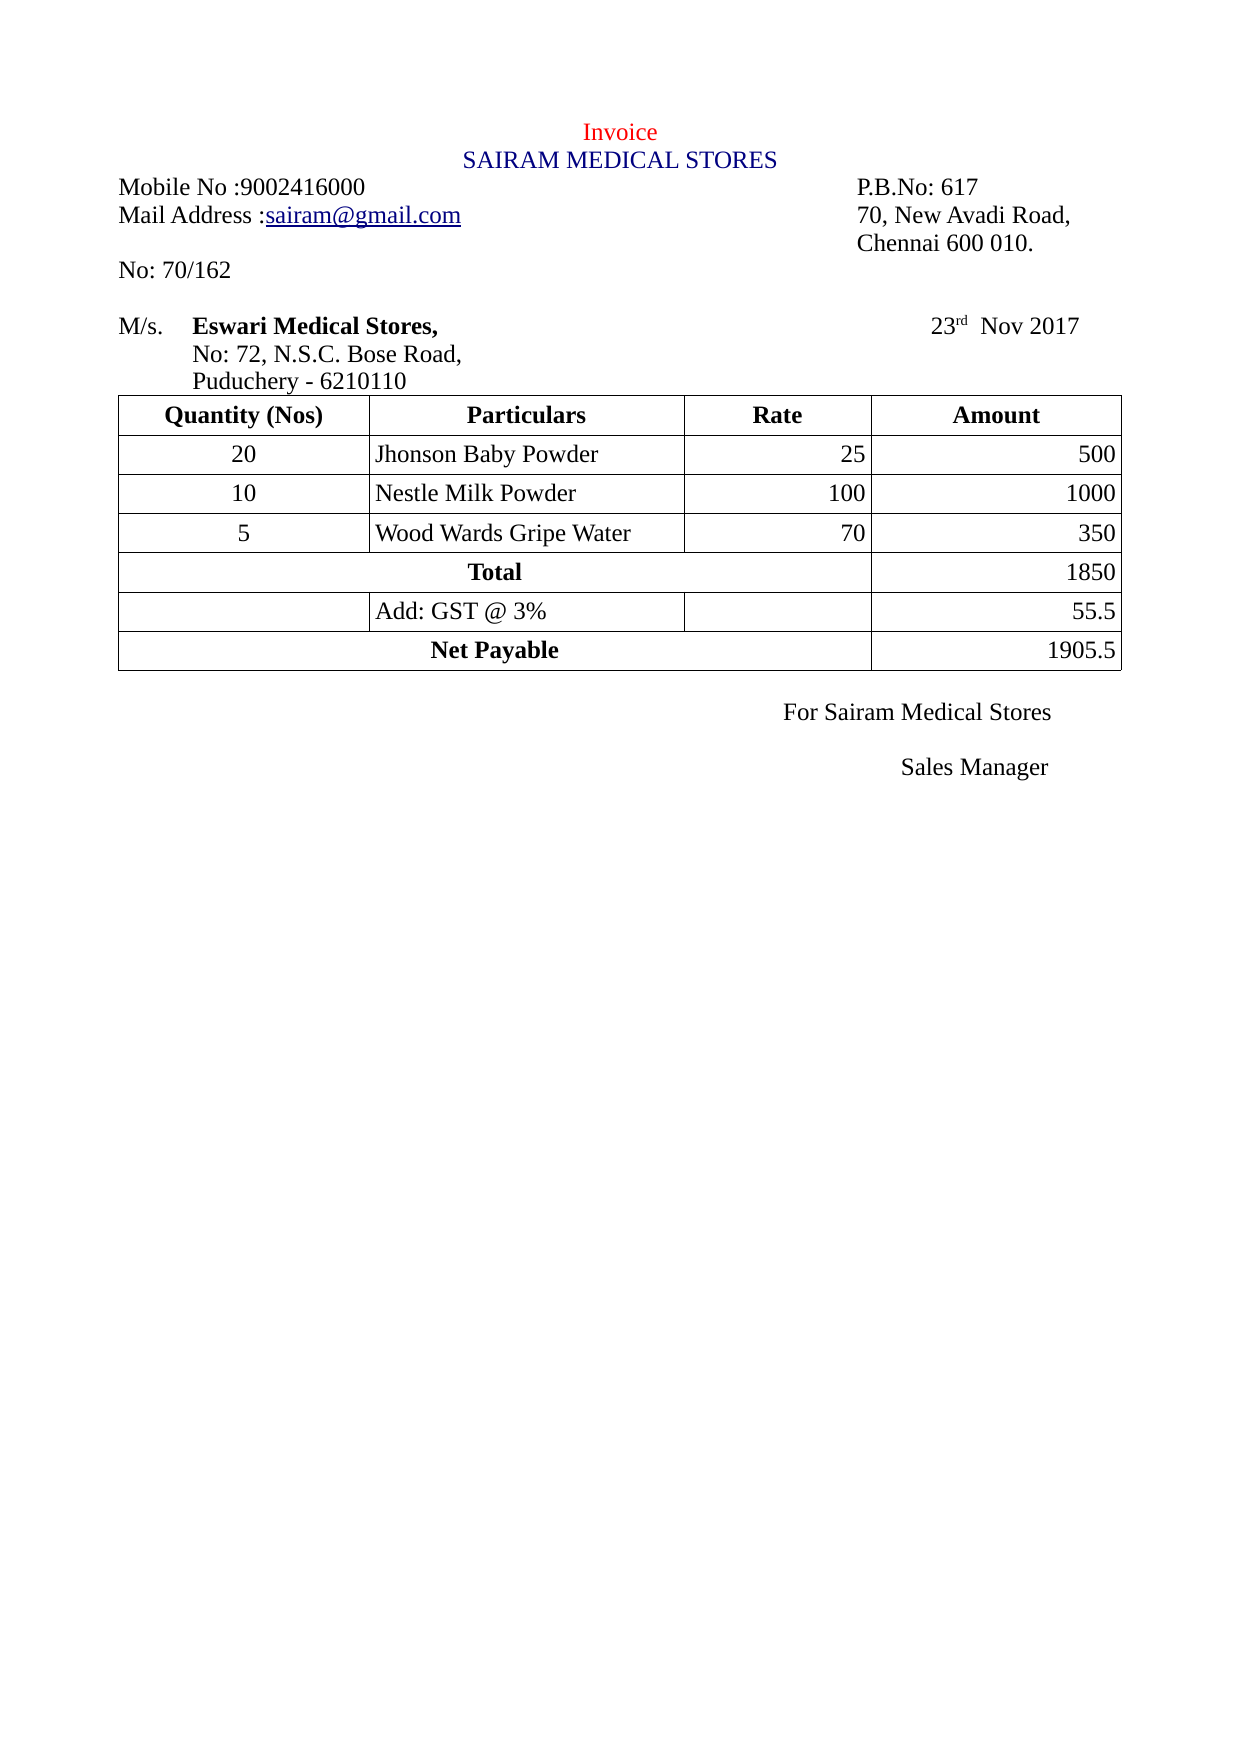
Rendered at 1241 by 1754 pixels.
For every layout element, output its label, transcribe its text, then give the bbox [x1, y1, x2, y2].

table_cell Jhonson Baby Powder [370, 436, 684, 474]
text Sales Manager [118, 753, 1122, 781]
table_cell 55.5 [872, 593, 1121, 631]
text Mobile No :9002416000 P.B.No: 617 [118, 173, 1122, 201]
table_header Amount [872, 396, 1121, 434]
table_cell 10 [119, 475, 369, 513]
table_cell 500 [872, 436, 1121, 474]
text Chennai 600 010. [118, 229, 1122, 257]
text SAIRAM MEDICAL STORES [118, 146, 1122, 173]
table_header Rate [685, 396, 871, 434]
table_cell 100 [685, 475, 871, 513]
table_cell Add: GST @ 3% [370, 593, 684, 631]
table_cell 350 [872, 514, 1121, 552]
table_cell 5 [119, 514, 369, 552]
table_cell 1000 [872, 475, 1121, 513]
text For Sairam Medical Stores [118, 698, 1122, 726]
table_cell [119, 593, 369, 631]
table_cell Net Payable [119, 632, 871, 670]
table_cell 20 [119, 436, 369, 474]
table_header Particulars [370, 396, 684, 434]
text Mail Address :sairam@gmail.com 70, New Avadi Road, [118, 201, 1122, 229]
table_cell Total [119, 553, 871, 592]
table_cell [685, 593, 871, 631]
text No: 72, N.S.C. Bose Road, [118, 340, 1122, 367]
text No: 70/162 [118, 257, 1122, 284]
table_cell 1905.5 [872, 632, 1121, 670]
table_cell Wood Wards Gripe Water [370, 514, 684, 552]
text M/s. Eswari Medical Stores, 23rd Nov 2017 [118, 312, 1122, 340]
text Invoice [118, 118, 1122, 146]
table_cell Nestle Milk Powder [370, 475, 684, 513]
table_header Quantity (Nos) [119, 396, 369, 434]
table_cell 1850 [872, 553, 1121, 592]
text Puduchery - 6210110 [118, 367, 1122, 395]
table_cell 25 [685, 436, 871, 474]
table_cell 70 [685, 514, 871, 552]
